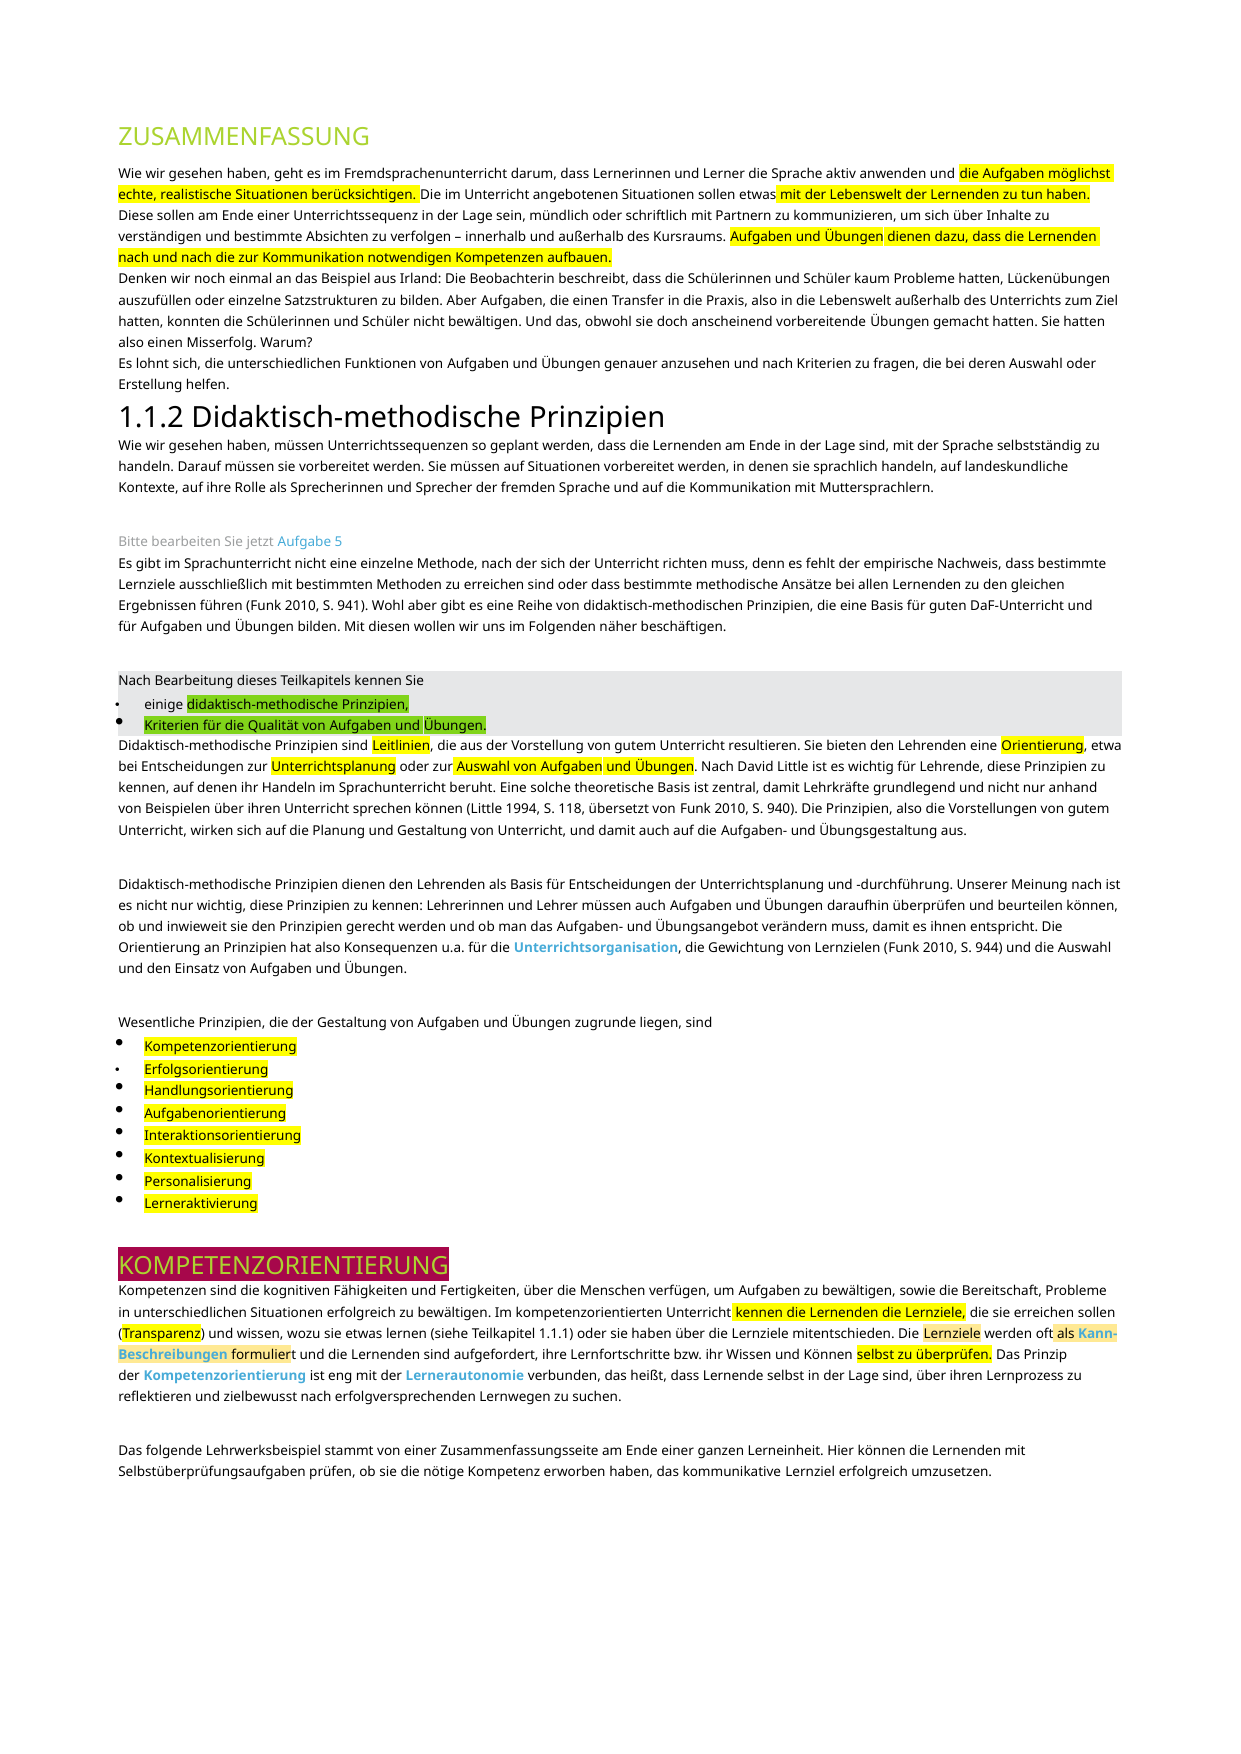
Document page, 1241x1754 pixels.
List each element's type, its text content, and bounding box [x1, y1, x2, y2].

subtitle KOMPETENZORIENTIERUNG [118, 1247, 1122, 1281]
list Kompetenzorientierung [118, 1034, 1122, 1057]
text Didaktisch-methodische Prinzipien sind Leitlinien, die aus der Vorstellung von gutem Unterricht resultieren. Sie bieten den Lehrenden eine Orientierung, etwa bei Entscheidungen zur Unterrichtsplanung oder zur Auswahl von Aufgaben und Übungen. Nach David Little ist es wichtig für Lehrende, diese Prinzipien zu kennen, auf denen ihr Handeln im Sprachunterricht beruht. Eine solche theoretische Basis ist zentral, damit Lehrkräfte grundlegend und nicht nur anhand von Beispielen über ihren Unterricht sprechen können (Little 1994, S. 118, übersetzt von Funk 2010, S. 940). Die Prinzipien, also die Vorstellungen von gutem Unterricht, wirken sich auf die Planung und Gestaltung von Unterricht, und damit auch auf die Aufgaben- und Übungsgestaltung aus. [118, 736, 1122, 839]
list Kontextualisierung [118, 1146, 1122, 1169]
text Wesentliche Prinzipien, die der Gestaltung von Aufgaben und Übungen zugrunde liegen, sind [118, 1013, 1122, 1032]
text Bitte bearbeiten Sie jetzt Aufgabe 5 [118, 532, 1122, 551]
text Didaktisch-methodische Prinzipien dienen den Lehrenden als Basis für Entscheidungen der Unterrichtsplanung und -durchführung. Unserer Meinung nach ist es nicht nur wichtig, diese Prinzipien zu kennen: Lehrerinnen und Lehrer müssen auch Aufgaben und Übungen daraufhin überprüfen und beurteilen können, ob und inwieweit sie den Prinzipien gerecht werden und ob man das Aufgaben- und Übungsangebot verändern muss, damit es ihnen entspricht. Die Orientierung an Prinzipien hat also Konsequenzen u.a. für die Unterrichtsorganisation, die Gewichtung von Lernzielen (Funk 2010, S. 944) und die Auswahl und den Einsatz von Aufgaben und Übungen. [118, 874, 1122, 978]
list Personalisierung [118, 1169, 1122, 1192]
list Interaktionsorientierung [118, 1123, 1122, 1146]
list Handlungsorientierung [118, 1078, 1122, 1101]
text Das folgende Lehrwerksbeispiel stammt von einer Zusammenfassungsseite am Ende einer ganzen Lerneinheit. Hier können die Lernenden mit Selbstüberprüfungsaufgaben prüfen, ob sie die nötige Kompetenz erworben haben, das kommunikative Lernziel erfolgreich umzusetzen. [118, 1441, 1122, 1481]
subtitle 1.1.2 Didaktisch-methodische Prinzipien [118, 396, 1122, 436]
text Denken wir noch einmal an das Beispiel aus Irland: Die Beobachterin beschreibt, dass die Schülerinnen und Schüler kaum Probleme hatten, Lückenübungen auszufüllen oder einzelne Satzstrukturen zu bilden. Aber Aufgaben, die einen Transfer in die Praxis, also in die Lebenswelt außerhalb des Unterrichts zum Ziel hatten, konnten die Schülerinnen und Schüler nicht bewältigen. Und das, obwohl sie doch anscheinend vorbereitende Übungen gemacht hatten. Sie hatten also einen Misserfolg. Warum? [118, 269, 1122, 351]
list einige didaktisch-methodische Prinzipien, [118, 692, 1122, 713]
text Es gibt im Sprachunterricht nicht eine einzelne Methode, nach der sich der Unterricht richten muss, denn es fehlt der empirische Nachweis, dass bestimmte Lernziele ausschließlich mit bestimmten Methoden zu erreichen sind oder dass bestimmte methodische Ansätze bei allen Lernenden zu den gleichen Ergebnissen führen (Funk 2010, S. 941). Wohl aber gibt es eine Reihe von didaktisch-methodischen Prinzipien, die eine Basis für guten DaF-Unterricht und für Aufgaben und Übungen bilden. Mit diesen wollen wir uns im Folgenden näher beschäftigen. [118, 553, 1122, 635]
subtitle ZUSAMMENFASSUNG [118, 118, 1122, 152]
text Wie wir gesehen haben, müssen Unterrichtssequenzen so geplant werden, dass die Lernenden am Ende in der Lage sind, mit der Sprache selbstständig zu handeln. Darauf müssen sie vorbereitet werden. Sie müssen auf Situationen vorbereitet werden, in denen sie sprachlich handeln, auf landeskundliche Kontexte, auf ihre Rolle als Sprecherinnen und Sprecher der fremden Sprache und auf die Kommunikation mit Muttersprachlern. [118, 436, 1122, 497]
list Aufgabenorientierung [118, 1101, 1122, 1123]
text Es lohnt sich, die unterschiedlichen Funktionen von Aufgaben und Übungen genauer anzusehen und nach Kriterien zu fragen, die bei deren Auswahl oder Erstellung helfen. [118, 354, 1122, 393]
text Nach Bearbeitung dieses Teilkapitels kennen Sie [118, 671, 1122, 689]
text Wie wir gesehen haben, geht es im Fremdsprachenunterricht darum, dass Lernerinnen und Lerner die Sprache aktiv anwenden und die Aufgaben möglichst echte, realistische Situationen berücksichtigen. Die im Unterricht angebotenen Situationen sollen etwas mit der Lebenswelt der Lernenden zu tun haben. Diese sollen am Ende einer Unterrichtssequenz in der Lage sein, mündlich oder schriftlich mit Partnern zu kommunizieren, um sich über Inhalte zu verständigen und bestimmte Absichten zu verfolgen – innerhalb und außerhalb des Kursraums. Aufgaben und Übungen dienen dazu, dass die Lernenden nach und nach die zur Kommunikation notwendigen Kompetenzen aufbauen. [118, 164, 1122, 267]
text Kompetenzen sind die kognitiven Fähigkeiten und Fertigkeiten, über die Menschen verfügen, um Aufgaben zu bewältigen, sowie die Bereitschaft, Probleme in unterschiedlichen Situationen erfolgreich zu bewältigen. Im kompetenzorientierten Unterricht kennen die Lernenden die Lernziele, die sie erreichen sollen (Transparenz) und wissen, wozu sie etwas lernen (siehe Teilkapitel 1.1.1) oder sie haben über die Lernziele mitentschieden. Die Lernziele werden oft als Kann-Beschreibungen formuliert und die Lernenden sind aufgefordert, ihre Lernfortschritte bzw. ihr Wissen und Können selbst zu überprüfen. Das Prinzip der Kompetenzorientierung ist eng mit der Lernerautonomie verbunden, das heißt, dass Lernende selbst in der Lage sind, über ihren Lernprozess zu reflektieren und zielbewusst nach erfolgversprechenden Lernwegen zu suchen. [118, 1281, 1122, 1406]
list Erfolgsorientierung [118, 1057, 1122, 1078]
list Kriterien für die Qualität von Aufgaben und Übungen. [118, 713, 1122, 736]
list Lerneraktivierung [118, 1192, 1122, 1214]
